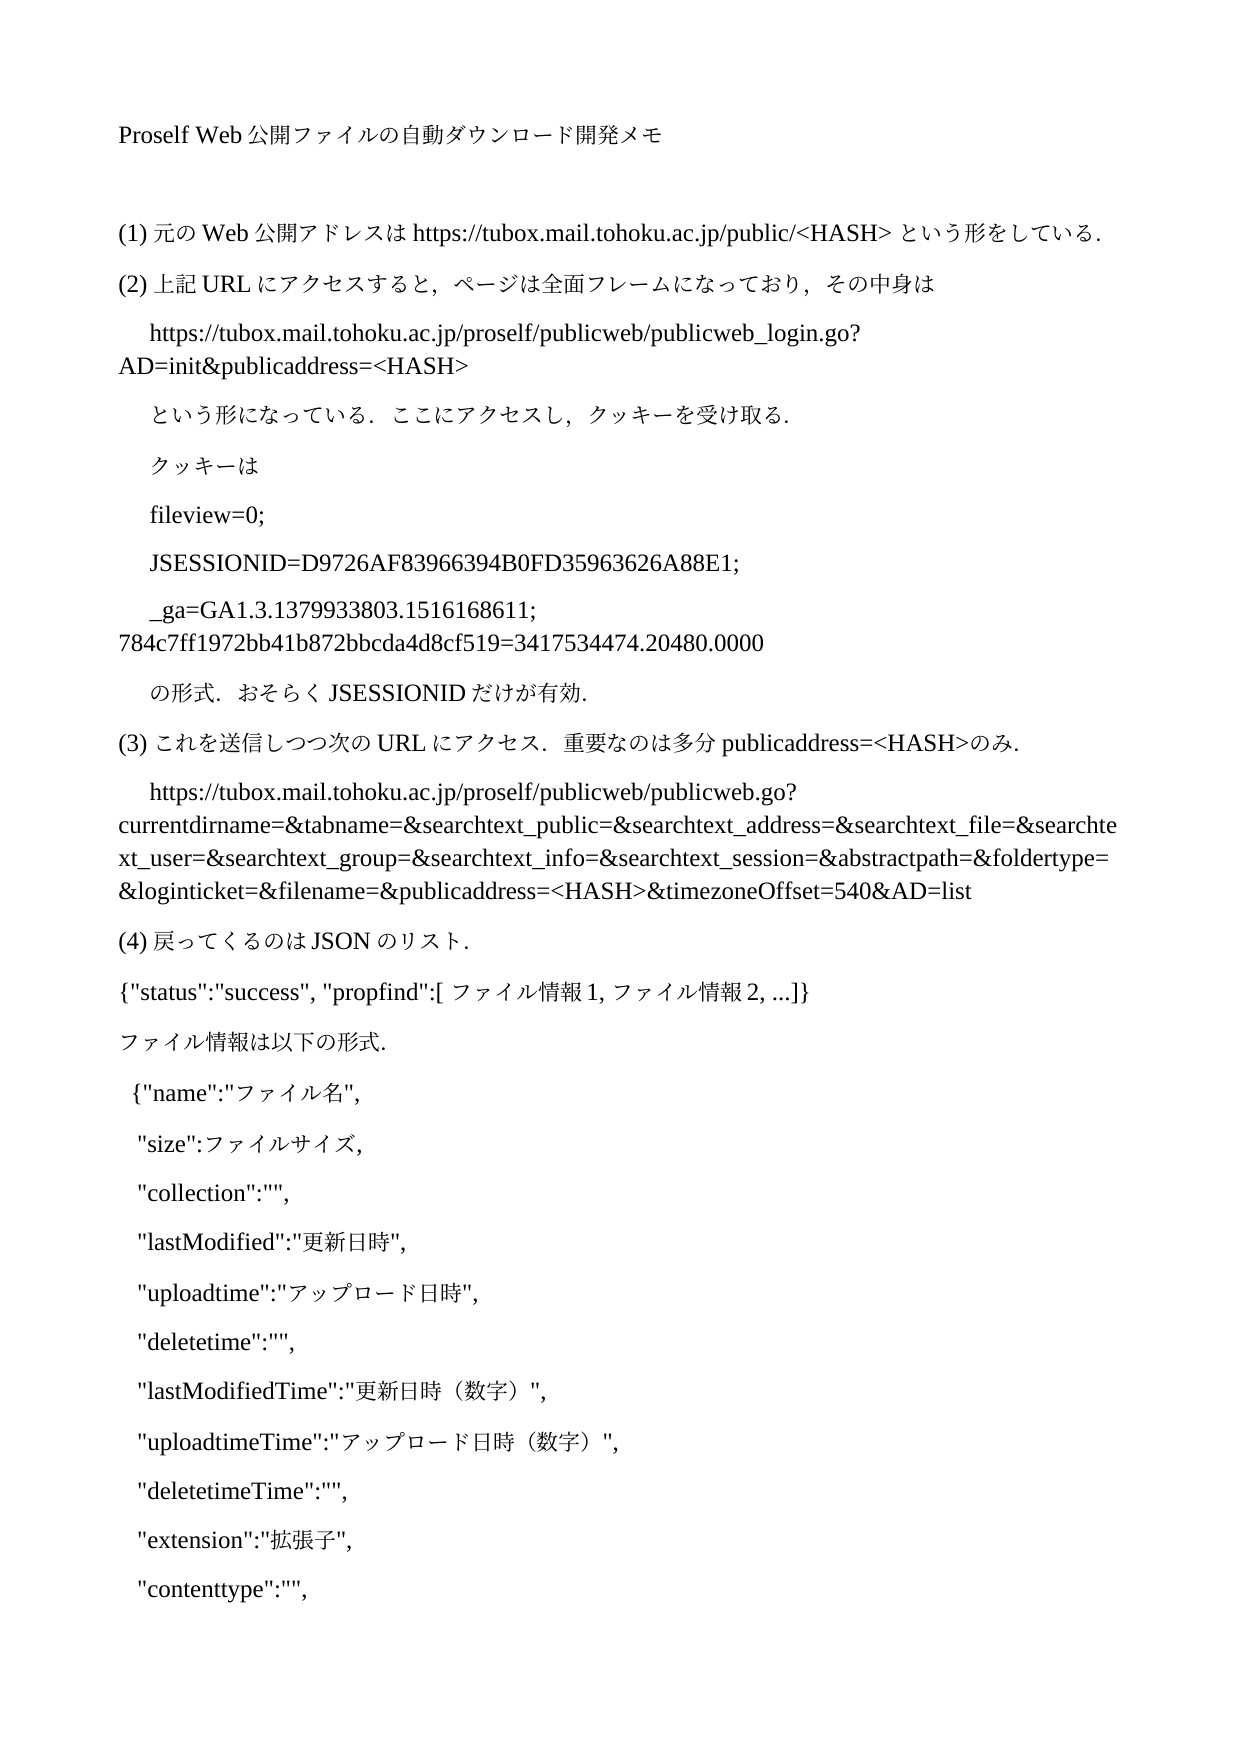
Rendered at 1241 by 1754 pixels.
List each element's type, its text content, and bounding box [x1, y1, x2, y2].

text "extension":"拡張子", [118, 1523, 1122, 1555]
text (3) これを送信しつつ次のURLにアクセス．重要なのは多分 publicaddress=<HASH>のみ． [118, 727, 1122, 758]
text "collection":"", [118, 1178, 1122, 1206]
text "contenttype":"", [118, 1574, 1122, 1603]
text JSESSIONID=D9726AF83966394B0FD35963626A88E1; [118, 548, 1122, 576]
text ファイル情報は以下の形式． [118, 1025, 1122, 1057]
text の形式．おそらくJSESSIONIDだけが有効． [118, 676, 1122, 707]
text "size":ファイルサイズ, [118, 1127, 1122, 1158]
text (2) 上記URLにアクセスすると，ページは全面フレームになっており，その中身は [118, 267, 1122, 299]
text クッキーは [118, 449, 1122, 481]
text {"name":"ファイル名", [118, 1076, 1122, 1108]
text fileview=0; [118, 500, 1122, 529]
text という形になっている．ここにアクセスし，クッキーを受け取る． [118, 398, 1122, 430]
text "uploadtimeTime":"アップロード日時（数字）", [118, 1425, 1122, 1456]
text (1) 元のWeb公開アドレスは https://tubox.mail.tohoku.ac.jp/public/<HASH> という形をしている． [118, 216, 1122, 248]
text Proself Web公開ファイルの自動ダウンロード開発メモ [118, 118, 1122, 149]
text "lastModified":"更新日時", [118, 1225, 1122, 1257]
text (4) 戻ってくるのはJSONのリスト． [118, 924, 1122, 955]
text https://tubox.mail.tohoku.ac.jp/proself/publicweb/publicweb.go?currentdirname=&tabname=&searchtext_public=&searchtext_address=&searchtext_file=&searchtext_user=&searchtext_group=&searchtext_info=&searchtext_session=&abstractpath=&foldertype=&loginticket=&filename=&publicaddress=<HASH>&timezoneOffset=540&AD=list [118, 777, 1122, 905]
text "deletetime":"", [118, 1327, 1122, 1355]
text "uploadtime":"アップロード日時", [118, 1276, 1122, 1307]
text "lastModifiedTime":"更新日時（数字）", [118, 1374, 1122, 1406]
text {"status":"success", "propfind":[ ファイル情報1, ファイル情報2, ...]} [118, 975, 1122, 1006]
text _ga=GA1.3.1379933803.1516168611; 784c7ff1972bb41b872bbcda4d8cf519=3417534474.20480.0000 [118, 595, 1122, 657]
text https://tubox.mail.tohoku.ac.jp/proself/publicweb/publicweb_login.go?AD=init&publicaddress=<HASH> [118, 318, 1122, 380]
text "deletetimeTime":"", [118, 1476, 1122, 1504]
